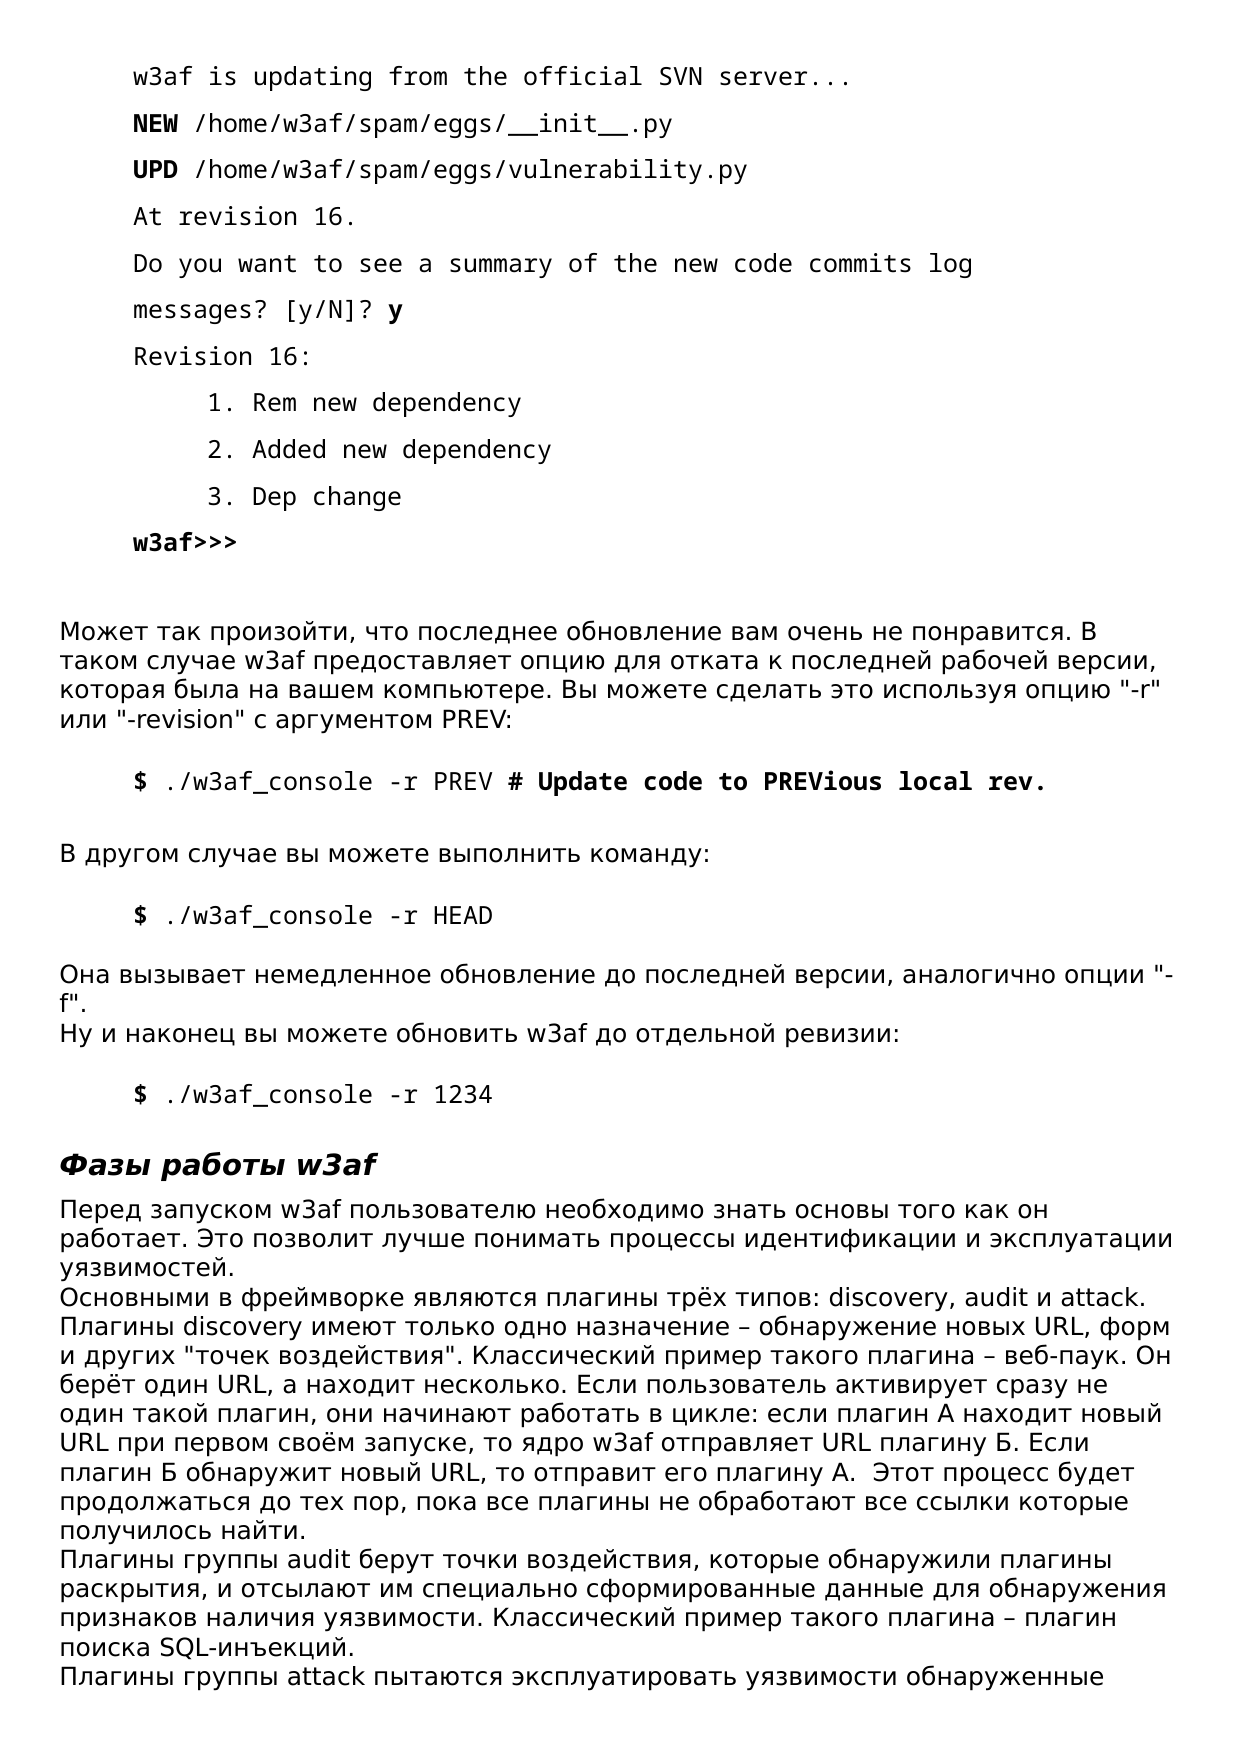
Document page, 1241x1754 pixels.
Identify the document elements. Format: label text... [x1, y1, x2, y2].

text UPD /home/w3af/spam/eggs/vulnerability.py [59, 152, 1181, 186]
text w3af is updating from the official SVN server... [59, 59, 1181, 93]
text Revision 16: [59, 338, 1181, 372]
text 3. Dep change [59, 478, 1181, 512]
text w3af>>> [59, 525, 1181, 559]
text Может так произойти, что последнее обновление вам очень не понравится. В таком случае w3af предоставляет опцию для отката к последней рабочей версии, которая была на вашем компьютере. Вы можете сделать это используя опцию "-r" или "-revision" с аргументом PREV: [59, 617, 1181, 734]
text Do you want to see a summary of the new code commits log [59, 245, 1181, 279]
text NEW /home/w3af/spam/eggs/__init__.py [59, 106, 1181, 140]
text At revision 16. [59, 199, 1181, 233]
text messages? [y/N]? y [59, 292, 1181, 326]
text Ну и наконец вы можете обновить w3af до отдельной ревизии: [59, 1019, 1181, 1048]
text $ ./w3af_console -r 1234 [59, 1077, 1181, 1111]
text $ ./w3af_console -r PREV # Update code to PREVious local rev. [59, 763, 1181, 797]
text Перед запуском w3af пользователю необходимо знать основы того как он работает. Это позволит лучше понимать процессы идентификации и эксплуатации уязвимостей. [59, 1195, 1181, 1283]
text Плагины группы attack пытаются эксплуатировать уязвимости обнаруженные [59, 1662, 1181, 1691]
text Плагины группы audit берут точки воздействия, которые обнаружили плагины раскрытия, и отсылают им специально сформированные данные для обнаружения признаков наличия уязвимости. Классический пример такого плагина – плагин поиска SQL-инъекций. [59, 1545, 1181, 1662]
text 1. Rem new dependency [59, 385, 1181, 419]
text 2. Added new dependency [59, 432, 1181, 466]
text Основными в фреймворке являются плагины трёх типов: discovery, audit и attack. Плагины discovery имеют только одно назначение – обнаружение новых URL, форм и других "точек воздействия". Классический пример такого плагина – веб-паук. Он берёт один URL, а находит несколько. Если пользователь активирует сразу не один такой плагин, они начинают работать в цикле: если плагин А находит новый URL при первом своём запуске, то ядро w3af отправляет URL плагину Б. Если плагин Б обнаружит новый URL, то отправит его плагину А. Этот процесс будет продолжаться до тех пор, пока все плагины не обработают все ссылки которые получилось найти. [59, 1283, 1181, 1545]
text В другом случае вы можете выполнить команду: [59, 839, 1181, 868]
text $ ./w3af_console -r HEAD [59, 897, 1181, 931]
subtitle Фазы работы w3af [59, 1149, 1181, 1183]
text Она вызывает немедленное обновление до последней версии, аналогично опции "-f". [59, 961, 1181, 1019]
